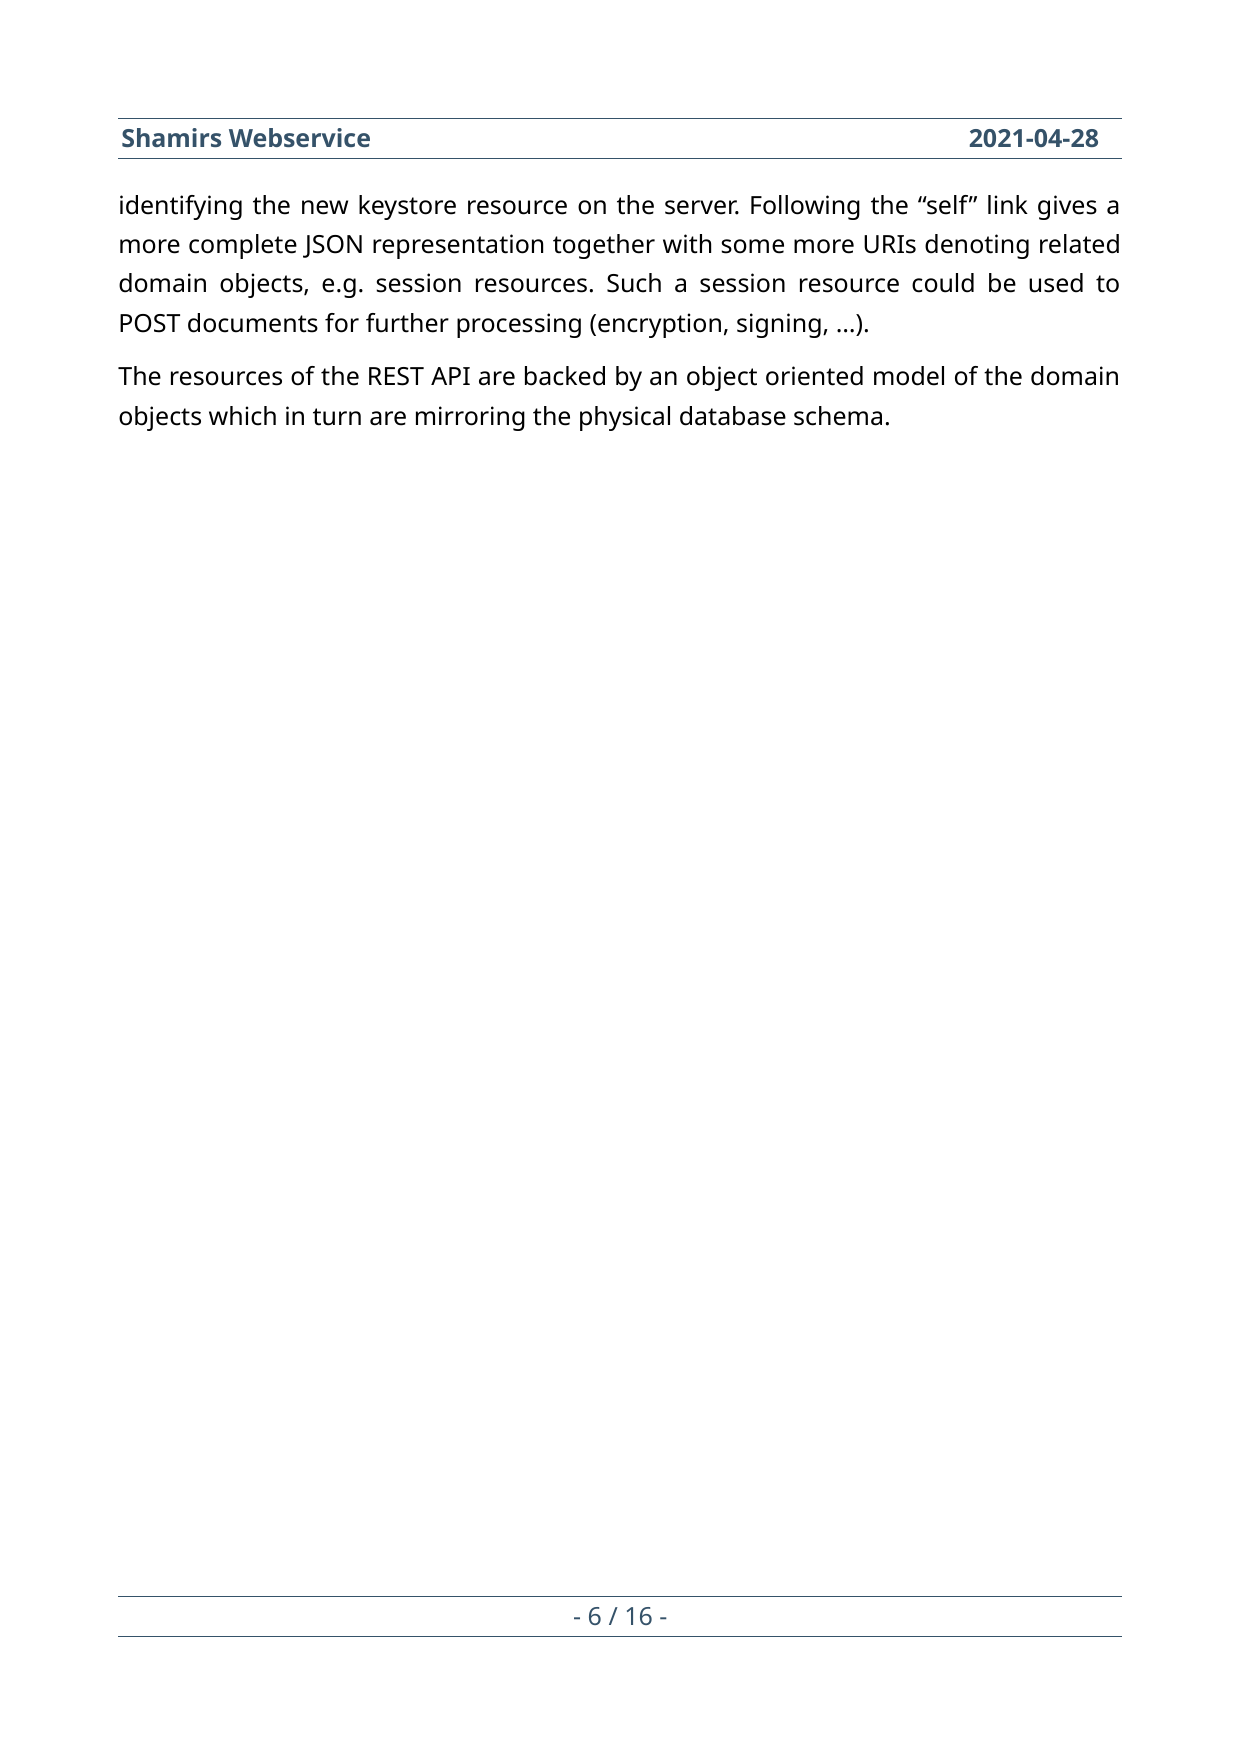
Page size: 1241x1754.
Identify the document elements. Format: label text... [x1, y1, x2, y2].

list identifying the new keystore resource on the server. Following the “self” link gives a more complete JSON representation together with some more URIs denoting related domain objects, e.g. session resources. Such a session resource could be used to POST documents for further processing (encryption, signing, …). [118, 188, 1122, 339]
text The resources of the REST API are backed by an object oriented model of the domain objects which in turn are mirroring the physical database schema. [118, 359, 1122, 432]
